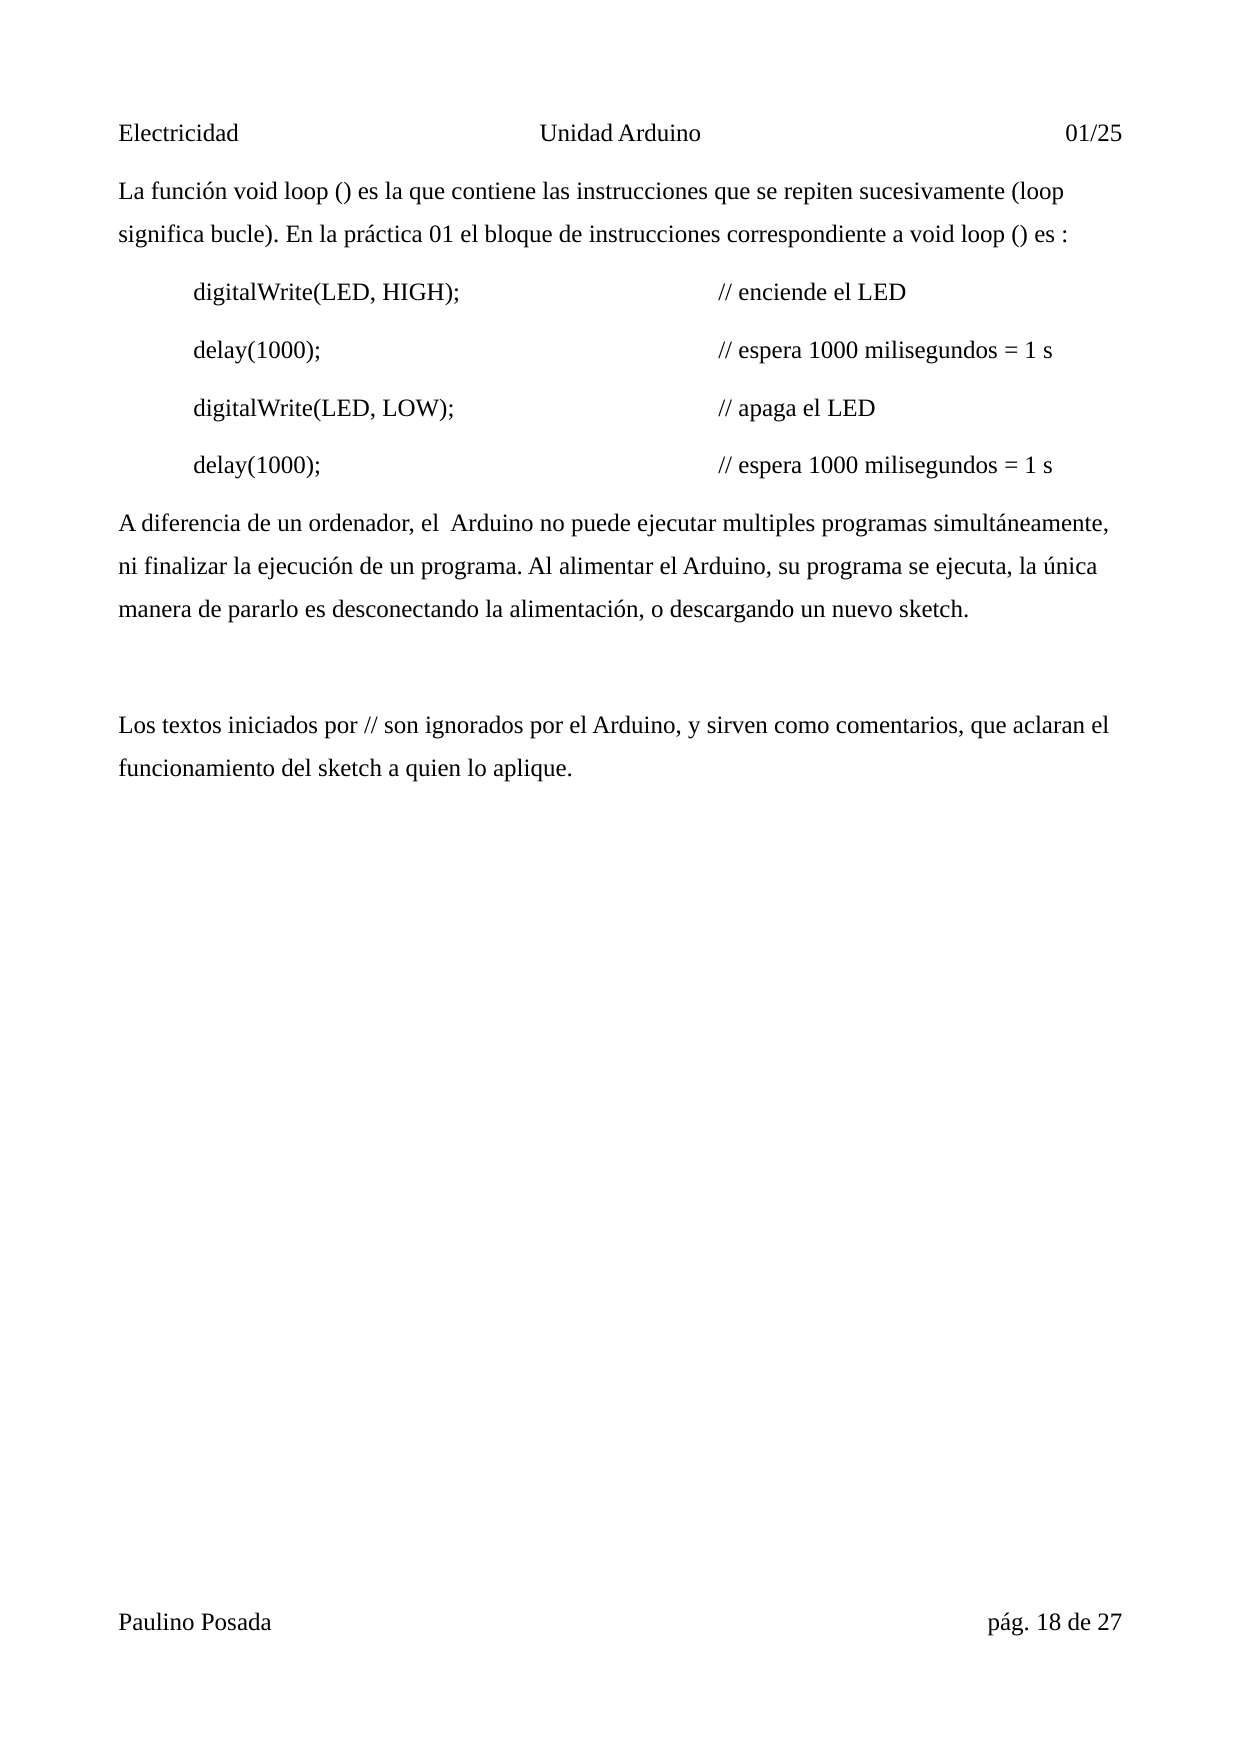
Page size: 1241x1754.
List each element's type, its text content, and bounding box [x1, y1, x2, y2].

text La función void loop () es la que contiene las instrucciones que se repiten sucesivamente (loop significa bucle). En la práctica 01 el bloque de instrucciones correspondiente a void loop () es : [118, 176, 1122, 248]
text delay(1000); // espera 1000 milisegundos = 1 s [118, 450, 1122, 479]
text digitalWrite(LED, HIGH); // enciende el LED [118, 277, 1122, 306]
text Los textos iniciados por // son ignorados por el Arduino, y sirven como comentarios, que aclaran el funcionamiento del sketch a quien lo aplique. [118, 710, 1122, 782]
text digitalWrite(LED, LOW); // apaga el LED [118, 393, 1122, 421]
text delay(1000); // espera 1000 milisegundos = 1 s [118, 335, 1122, 364]
text A diferencia de un ordenador, el Arduino no puede ejecutar multiples programas simultáneamente, ni finalizar la ejecución de un programa. Al alimentar el Arduino, su programa se ejecuta, la única manera de pararlo es desconectando la alimentación, o descargando un nuevo sketch. [118, 508, 1122, 623]
